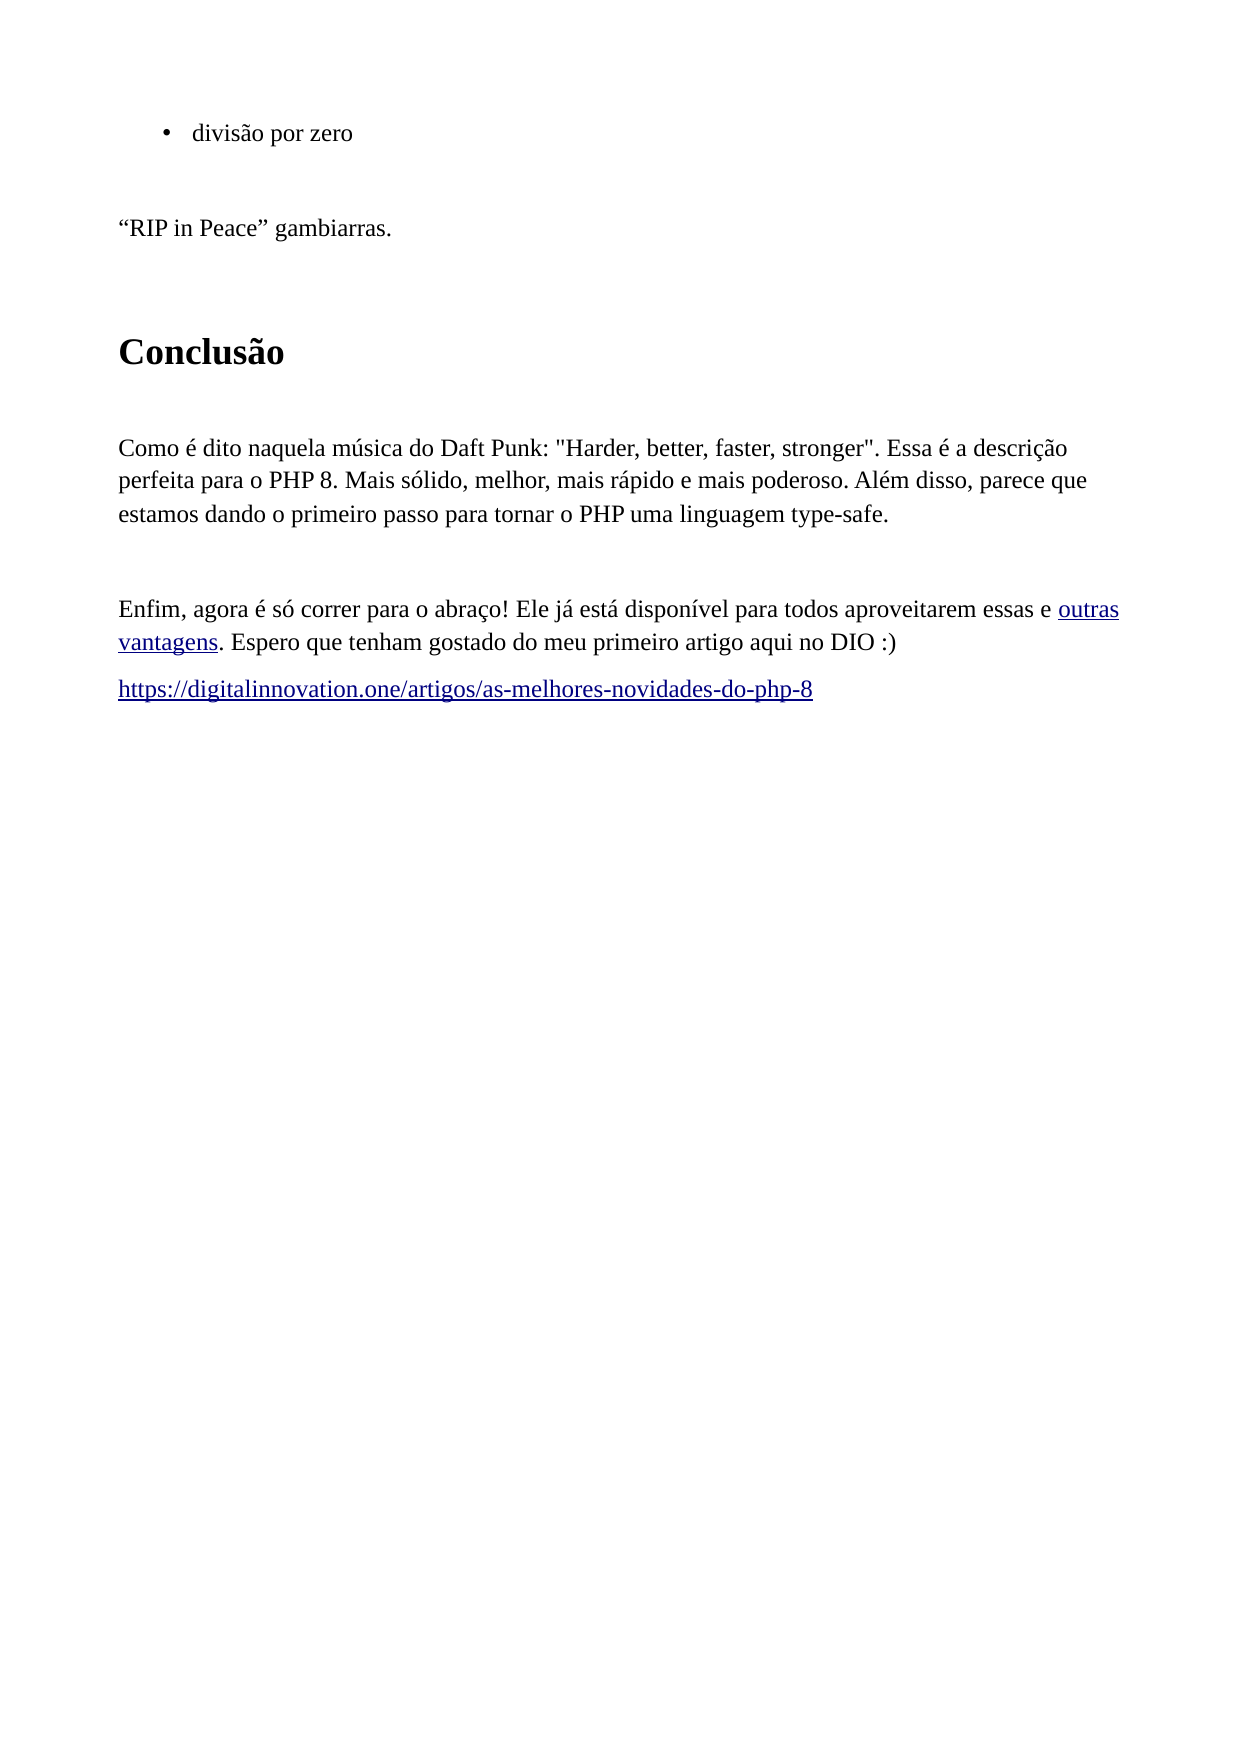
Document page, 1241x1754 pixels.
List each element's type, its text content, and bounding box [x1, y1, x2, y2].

text Enfim, agora é só correr para o abraço! Ele já está disponível para todos aproveitarem essas e outras vantagens. Espero que tenham gostado do meu primeiro artigo aqui no DIO :) [118, 594, 1122, 656]
list divisão por zero [162, 118, 1122, 147]
text “RIP in Peace” gambiarras. [118, 213, 1122, 242]
text https://digitalinnovation.one/artigos/as-melhores-novidades-do-php-8 [118, 674, 1122, 703]
text Como é dito naquela música do Daft Punk: "Harder, better, faster, stronger". Essa é a descrição perfeita para o PHP 8. Mais sólido, melhor, mais rápido e mais poderoso. Além disso, parece que estamos dando o primeiro passo para tornar o PHP uma linguagem type-safe. [118, 433, 1122, 527]
subtitle Conclusão [118, 329, 1122, 372]
